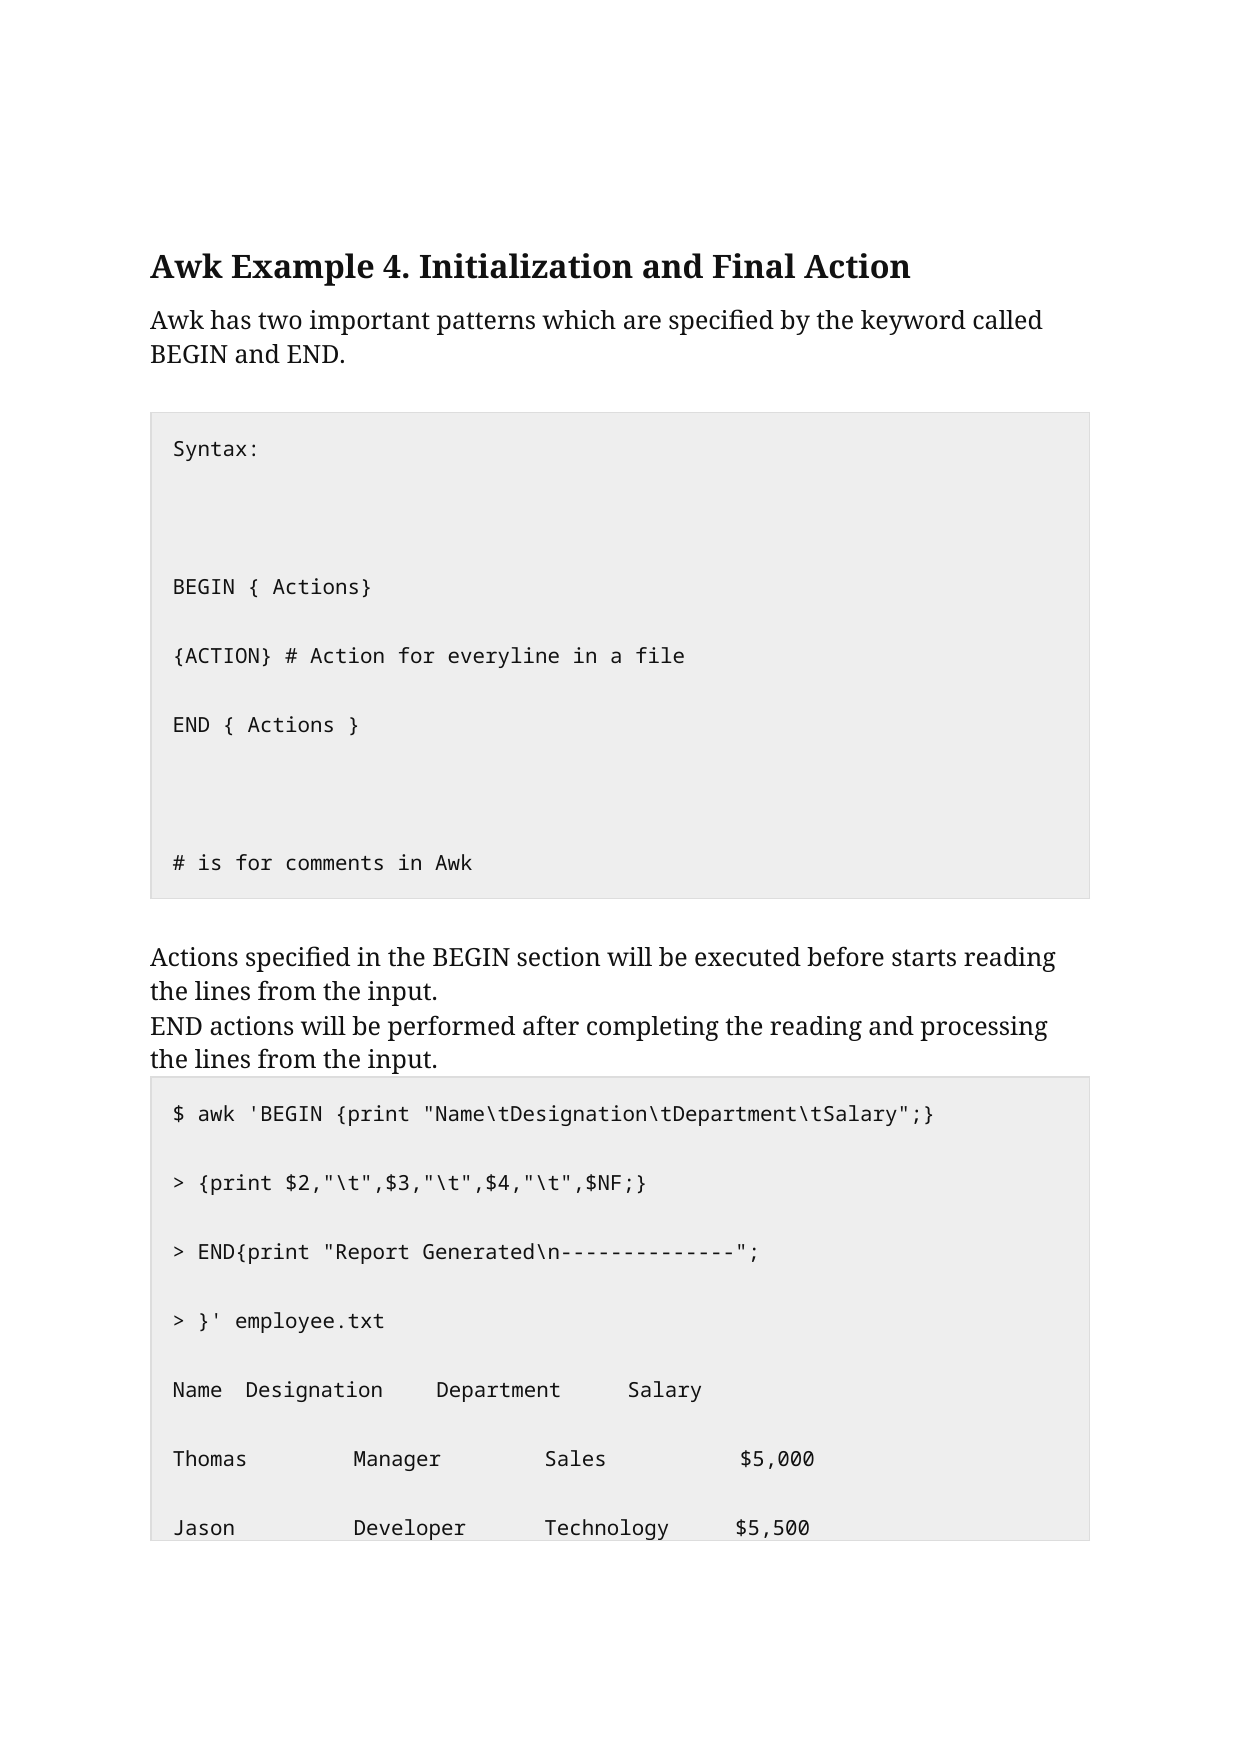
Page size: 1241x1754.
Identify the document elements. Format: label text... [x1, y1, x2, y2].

text {ACTION} # Action for everyline in a file [152, 619, 1089, 670]
text # is for comments in Awk [152, 826, 1089, 898]
text Jason Developer Technology $5,500 [152, 1491, 1089, 1540]
text Actions specified in the BEGIN section will be executed before starts reading the lines from the input. END actions will be performed after completing the reading and processing the lines from the input. [150, 940, 1090, 1076]
text BEGIN { Actions} [152, 550, 1089, 601]
subtitle Awk Example 4. Initialization and Final Action [150, 244, 1090, 288]
text Thomas Manager Sales $5,000 [152, 1422, 1089, 1472]
text Name Designation Department Salary [152, 1352, 1089, 1403]
text END { Actions } [152, 688, 1089, 739]
text > }' employee.txt [152, 1283, 1089, 1334]
text $ awk 'BEGIN {print "Name\tDesignation\tDepartment\tSalary";} [152, 1078, 1089, 1127]
text > {print $2,"\t",$3,"\t",$4,"\t",$NF;} [152, 1145, 1089, 1196]
text > END{print "Report Generated\n--------------"; [152, 1214, 1089, 1265]
text Syntax: [152, 413, 1089, 463]
text Awk has two important patterns which are specified by the keyword called BEGIN and END. [150, 303, 1090, 371]
